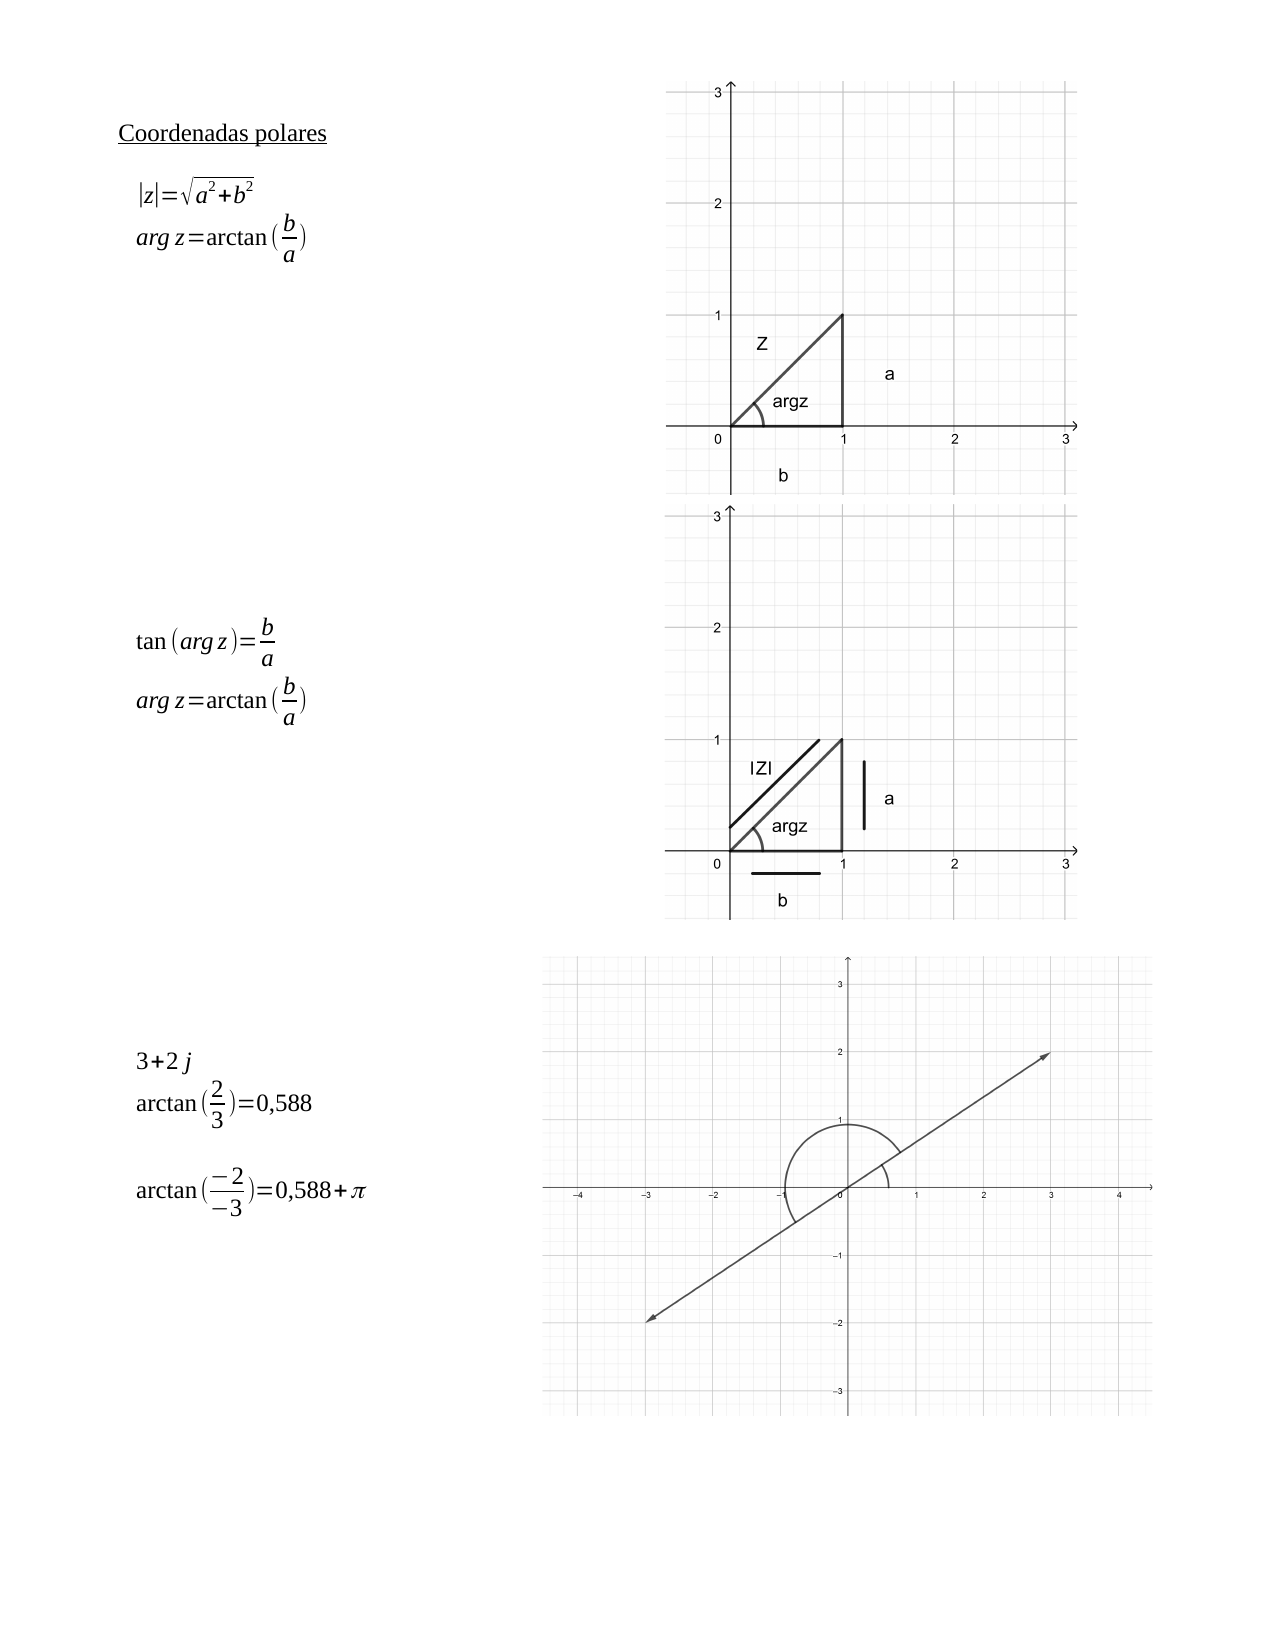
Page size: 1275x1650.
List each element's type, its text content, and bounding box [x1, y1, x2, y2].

text Coordenadas polares [118, 118, 665, 147]
picture [664, 504, 1078, 920]
picture [665, 81, 1078, 495]
text [1078, 118, 1157, 147]
picture [542, 956, 1153, 1416]
